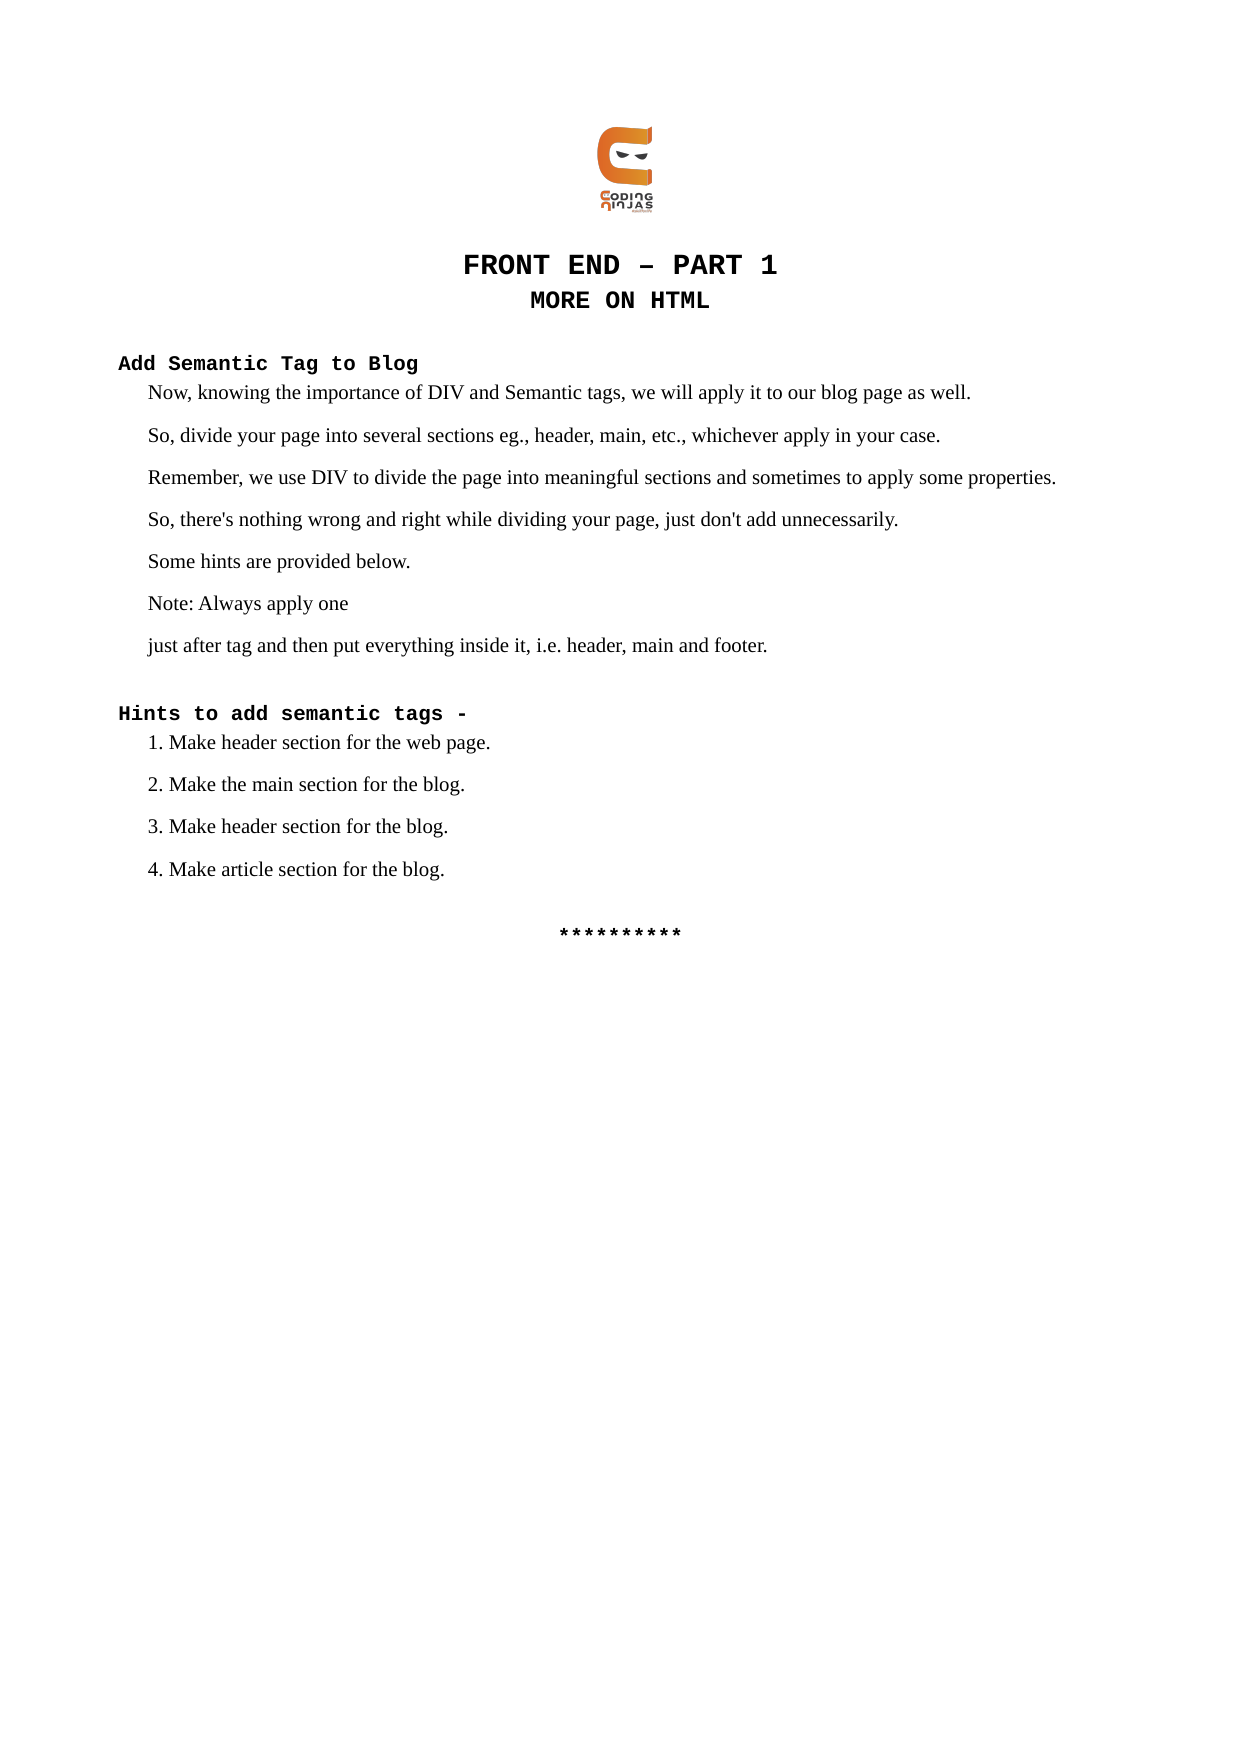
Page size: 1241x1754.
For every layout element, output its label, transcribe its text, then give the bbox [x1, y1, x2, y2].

text Now, knowing the importance of DIV and Semantic tags, we will apply it to our blog page as well. [148, 380, 1122, 404]
text Remember, we use DIV to divide the page into meaningful sections and sometimes to apply some properties. [148, 465, 1122, 489]
text MORE ON HTML [118, 288, 1122, 316]
text just after tag and then put everything inside it, i.e. header, main and footer. [148, 633, 1122, 657]
text 3. Make header section for the blog. [148, 814, 1122, 838]
text 2. Make the main section for the blog. [148, 772, 1122, 796]
text 4. Make article section for the blog. [148, 857, 1122, 881]
text FRONT END – PART 1 [118, 250, 1122, 283]
picture [578, 122, 672, 217]
text So, there's nothing wrong and right while dividing your page, just don't add unnecessarily. [148, 507, 1122, 531]
text Note: Always apply one [148, 591, 1122, 615]
text 1. Make header section for the web page. [148, 730, 1122, 754]
text Hints to add semantic tags - [118, 703, 1122, 726]
text ********** [118, 926, 1122, 949]
text Some hints are provided below. [148, 549, 1122, 573]
text Add Semantic Tag to Blog [118, 353, 1122, 377]
text So, divide your page into several sections eg., header, main, etc., whichever apply in your case. [148, 422, 1122, 447]
